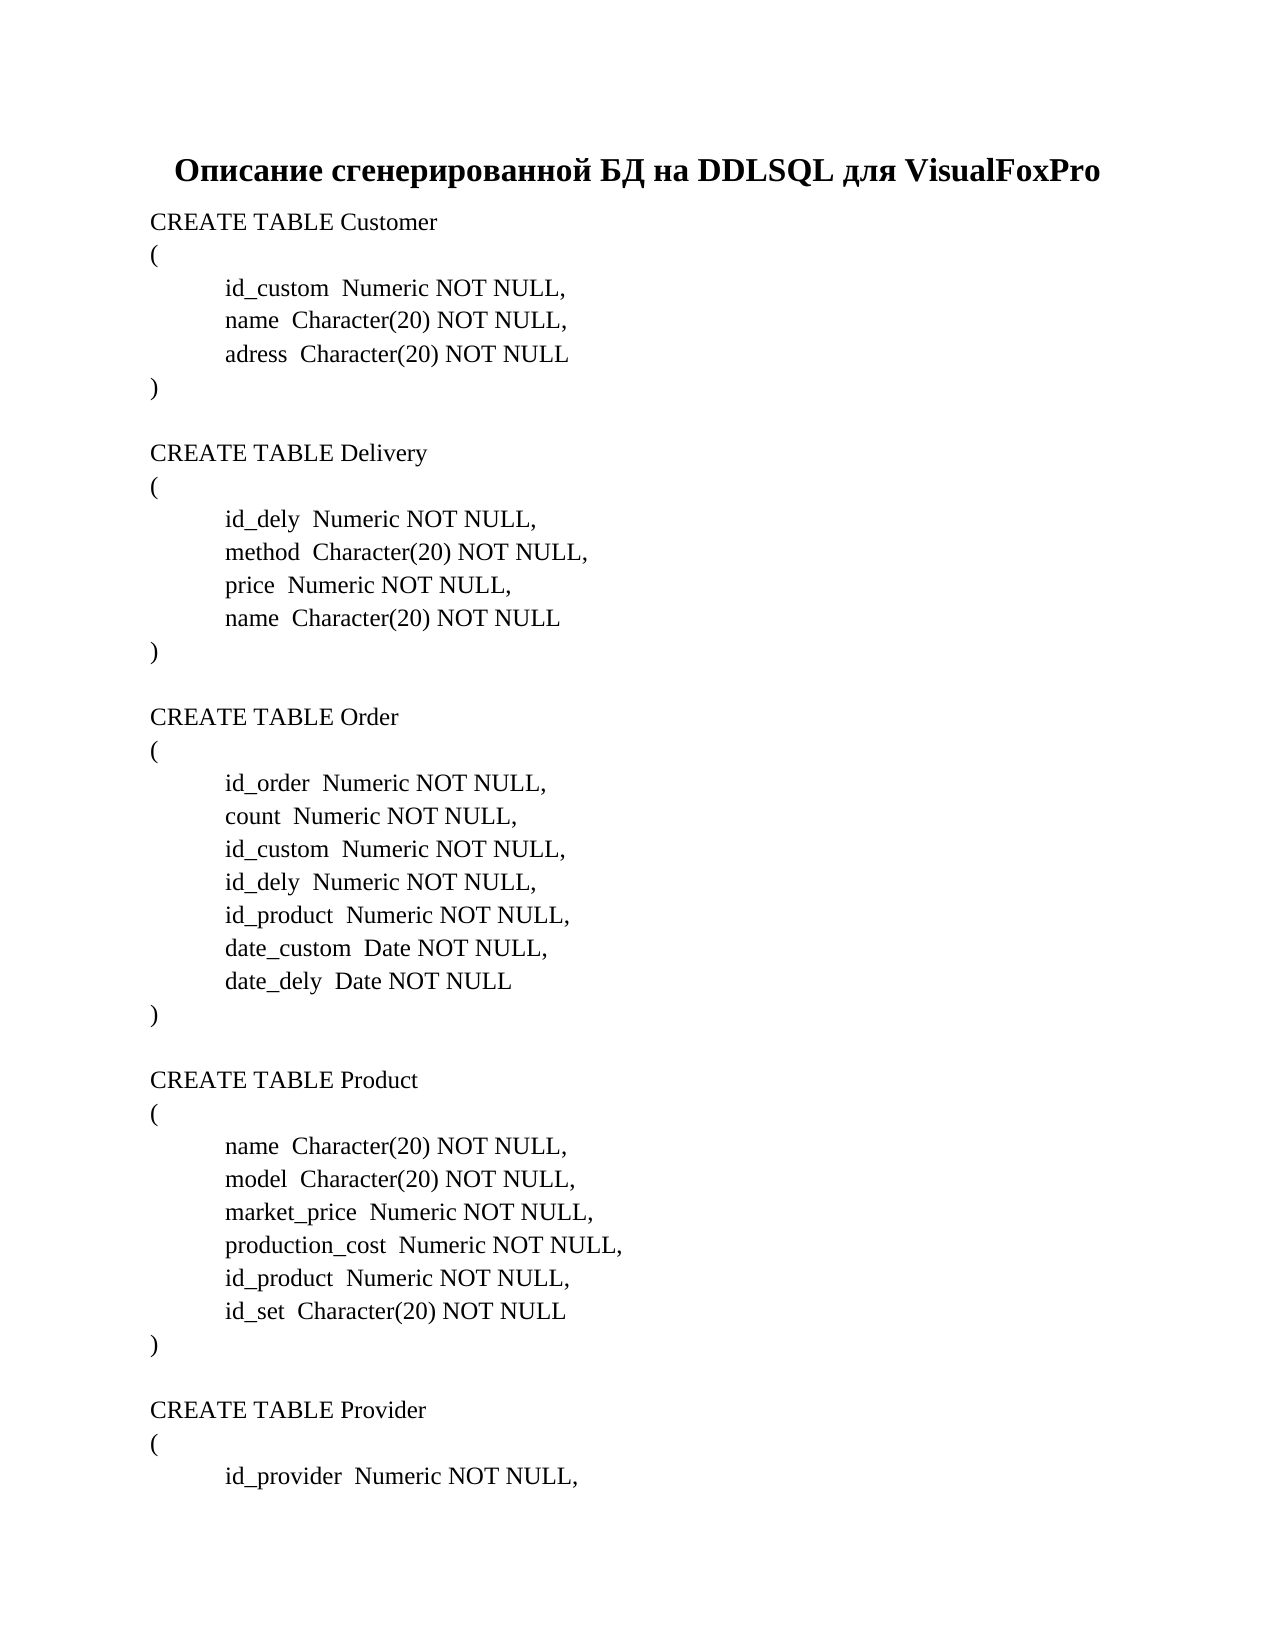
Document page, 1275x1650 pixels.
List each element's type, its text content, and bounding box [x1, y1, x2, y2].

text CREATE TABLE Order [150, 702, 1125, 731]
text id_order Numeric NOT NULL, [150, 768, 1125, 797]
text id_set Character(20) NOT NULL [150, 1296, 1125, 1325]
text id_custom Numeric NOT NULL, [150, 834, 1125, 863]
text name Character(20) NOT NULL [150, 603, 1125, 632]
text method Character(20) NOT NULL, [150, 537, 1125, 566]
text CREATE TABLE Provider [150, 1395, 1125, 1424]
text ( [150, 239, 1125, 268]
text name Character(20) NOT NULL, [150, 306, 1125, 334]
text id_custom Numeric NOT NULL, [150, 273, 1125, 301]
text id_dely Numeric NOT NULL, [150, 867, 1125, 896]
text ) [150, 999, 1125, 1028]
text ( [150, 1428, 1125, 1457]
text count Numeric NOT NULL, [150, 801, 1125, 830]
text id_product Numeric NOT NULL, [150, 1263, 1125, 1292]
text price Numeric NOT NULL, [150, 570, 1125, 598]
text ) [150, 636, 1125, 664]
text ) [150, 1329, 1125, 1358]
text model Character(20) NOT NULL, [150, 1164, 1125, 1193]
text ( [150, 1098, 1125, 1127]
text id_provider Numeric NOT NULL, [150, 1461, 1125, 1490]
text id_product Numeric NOT NULL, [150, 900, 1125, 929]
text ( [150, 471, 1125, 499]
subtitle Описание сгенерированной БД на DDLSQL для VisualFoxPro [150, 150, 1125, 188]
text CREATE TABLE Product [150, 1065, 1125, 1094]
text market_price Numeric NOT NULL, [150, 1197, 1125, 1226]
text name Character(20) NOT NULL, [150, 1131, 1125, 1160]
text adress Character(20) NOT NULL [150, 339, 1125, 367]
text date_custom Date NOT NULL, [150, 933, 1125, 962]
text CREATE TABLE Customer [150, 207, 1125, 235]
text CREATE TABLE Delivery [150, 438, 1125, 466]
text ( [150, 735, 1125, 764]
text ) [150, 372, 1125, 400]
text id_dely Numeric NOT NULL, [150, 504, 1125, 532]
text production_cost Numeric NOT NULL, [150, 1230, 1125, 1259]
text date_dely Date NOT NULL [150, 966, 1125, 995]
